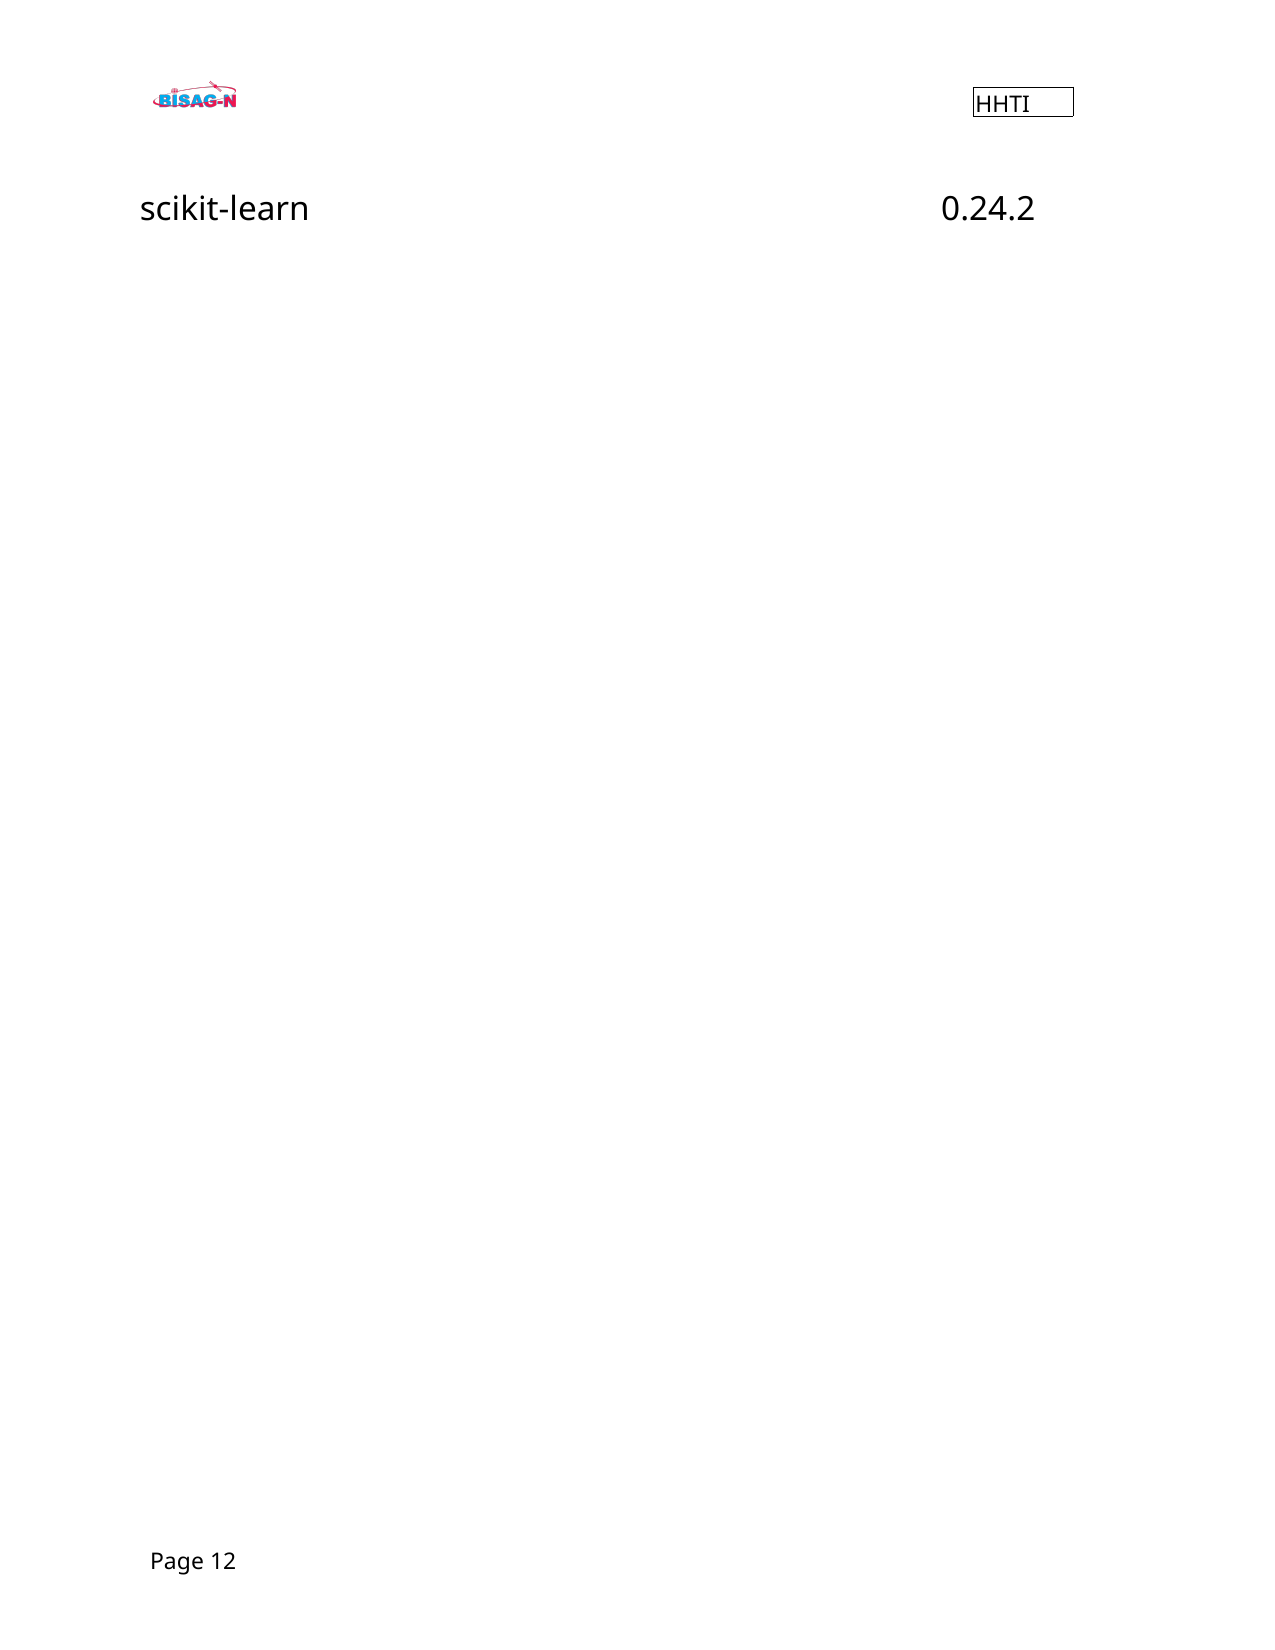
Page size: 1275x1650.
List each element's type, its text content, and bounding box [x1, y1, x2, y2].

text scikit-learn 0.24.2 [139, 185, 1275, 230]
picture [153, 78, 236, 110]
